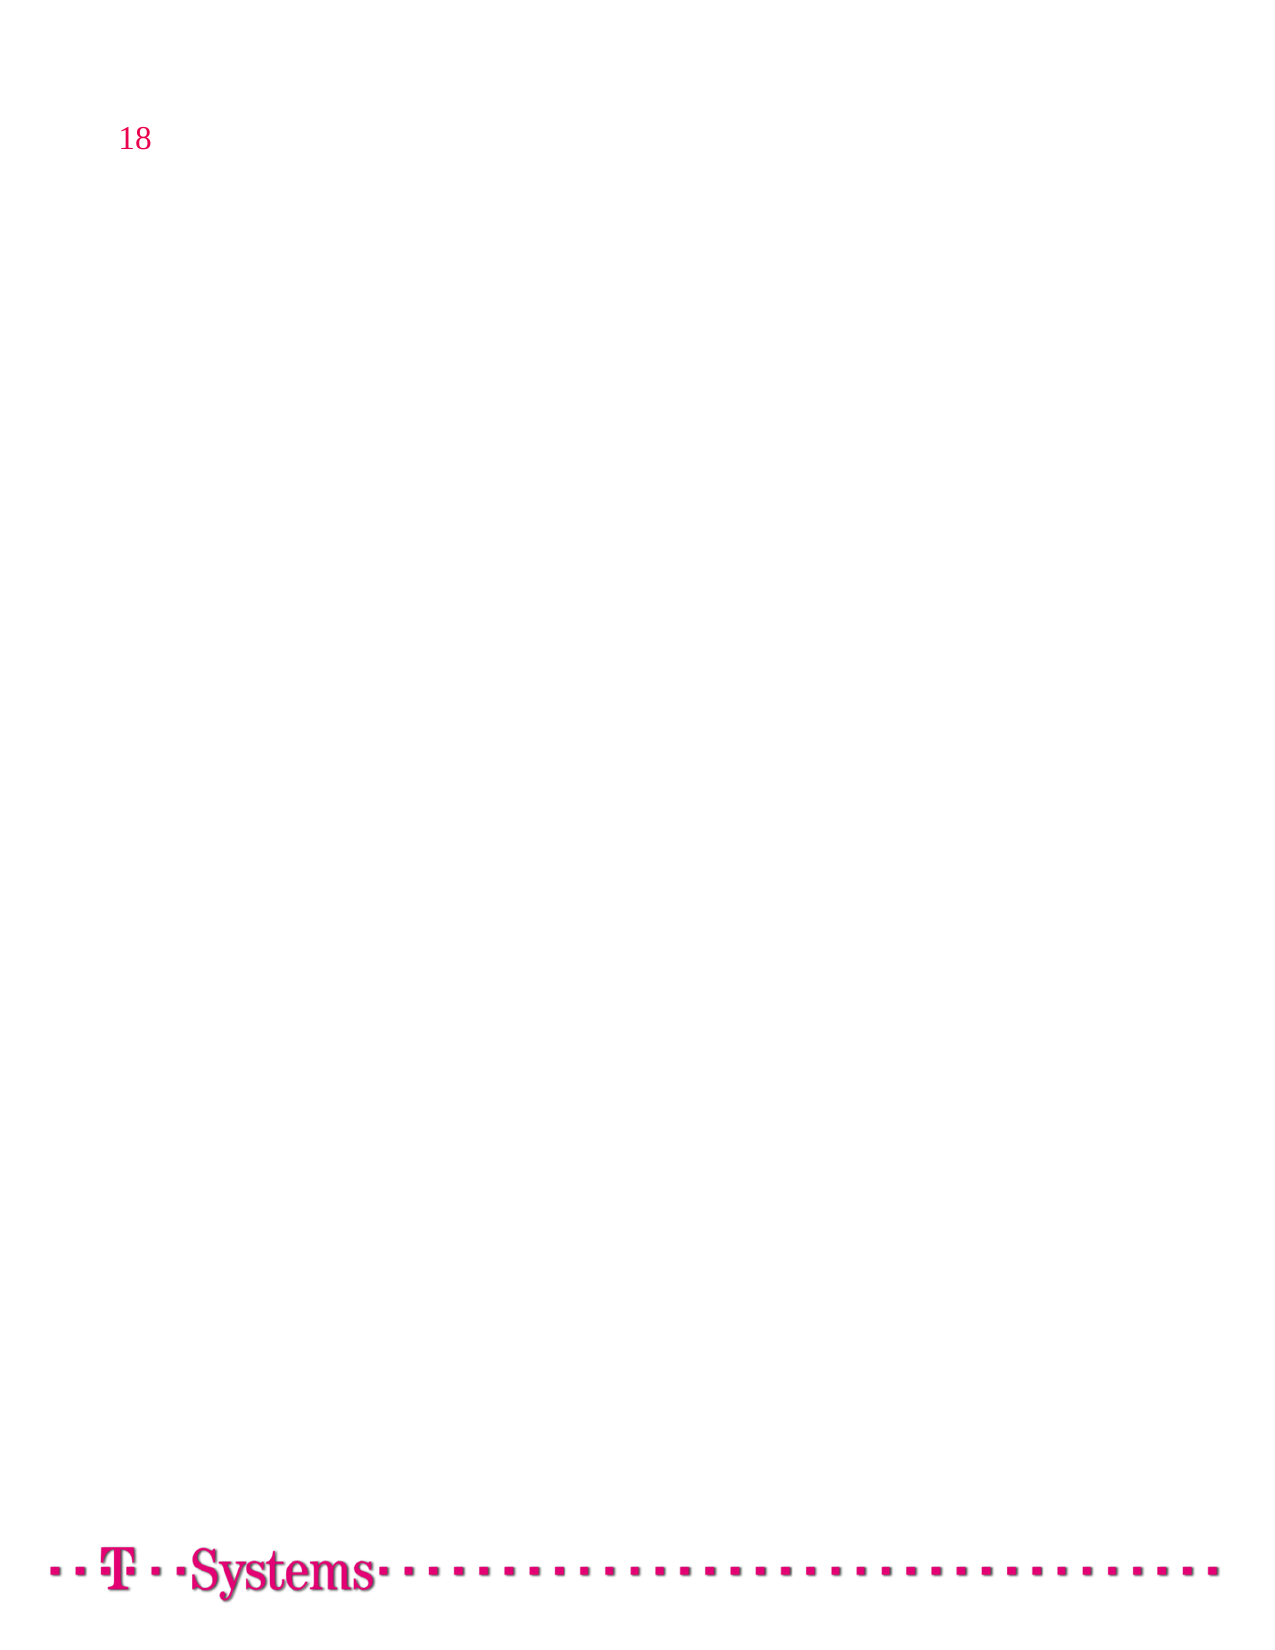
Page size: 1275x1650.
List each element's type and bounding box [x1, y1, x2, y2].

picture [42, 1526, 1224, 1609]
